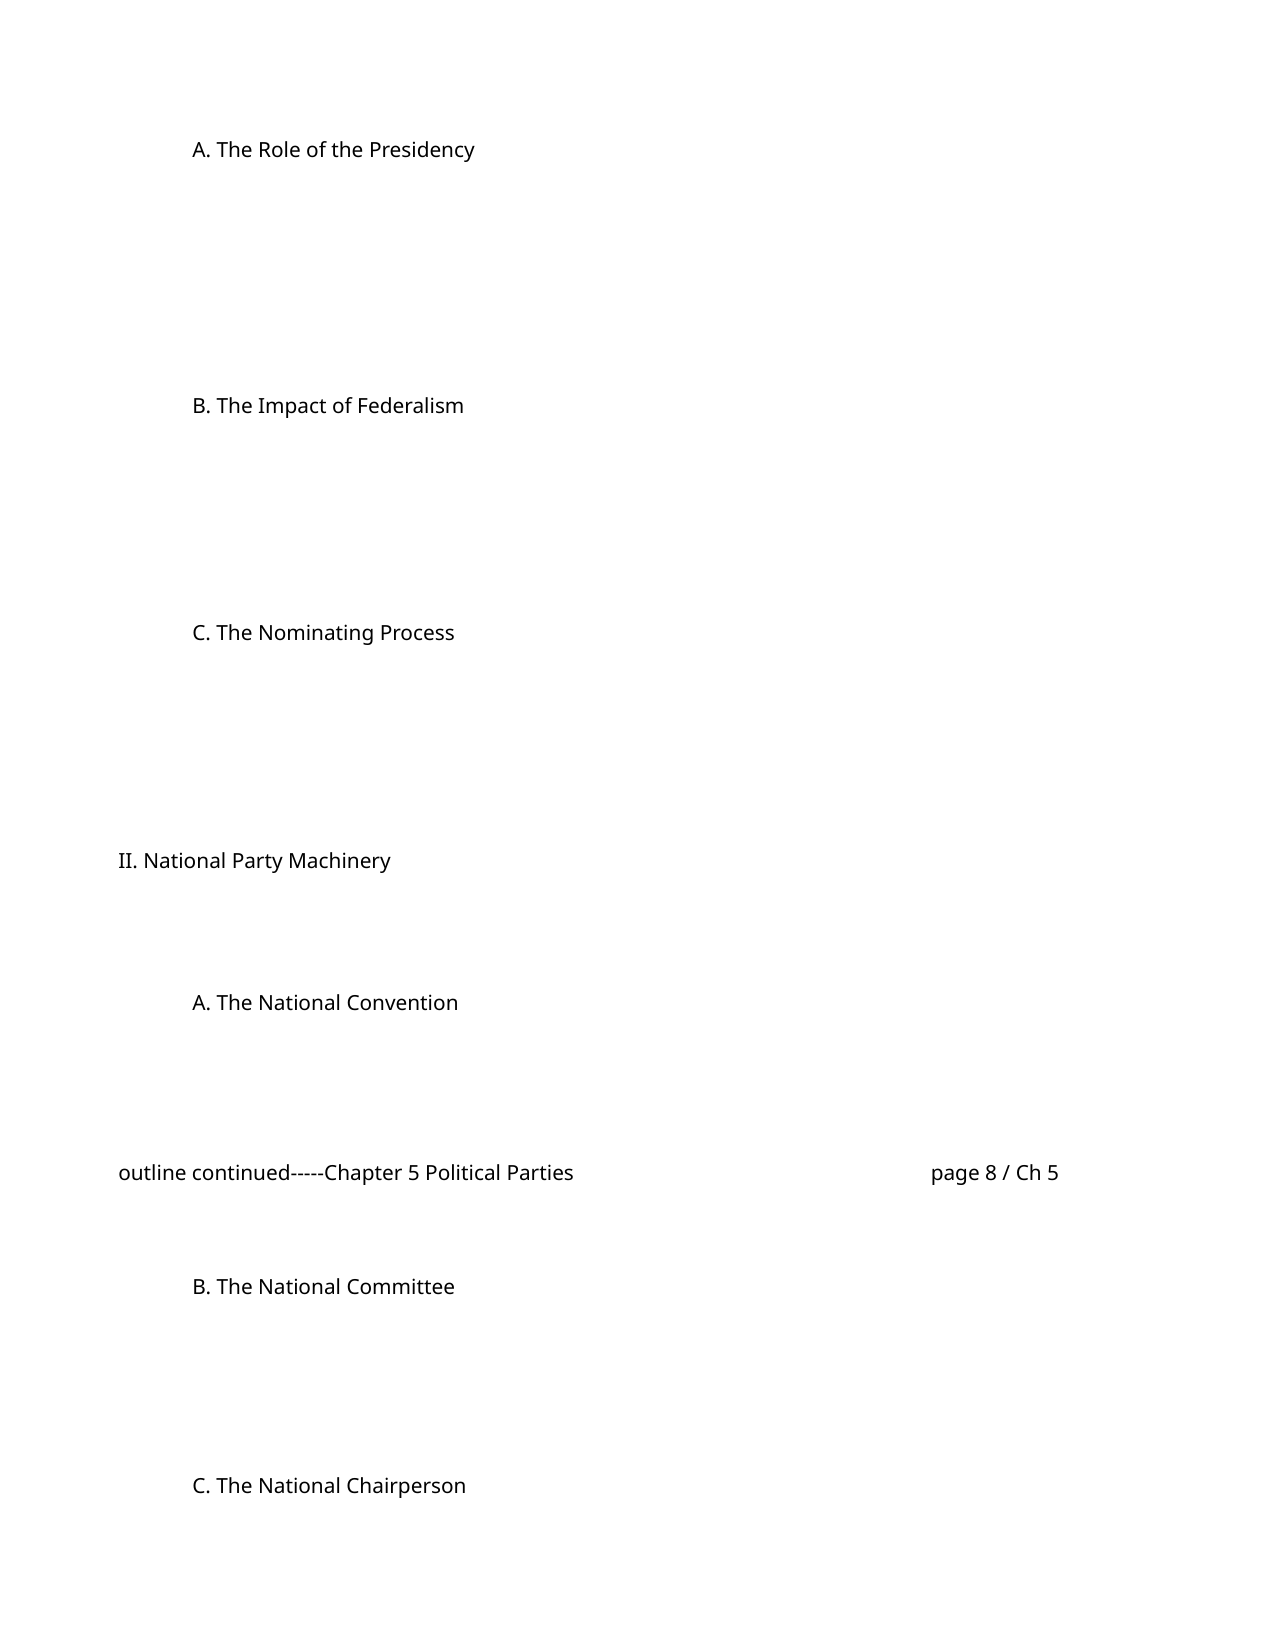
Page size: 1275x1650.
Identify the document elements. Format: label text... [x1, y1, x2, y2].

text B. The National Committee [118, 1272, 1157, 1301]
text II. National Party Machinery [118, 846, 1157, 874]
text outline continued-----Chapter 5 Political Parties page 8 / Ch 5 [118, 1158, 1157, 1187]
text B. The Impact of Federalism [118, 391, 1157, 419]
text C. The Nominating Process [118, 618, 1157, 647]
text A. The Role of the Presidency [118, 135, 1157, 163]
text C. The National Chairperson [118, 1471, 1157, 1500]
text A. The National Convention [118, 988, 1157, 1016]
